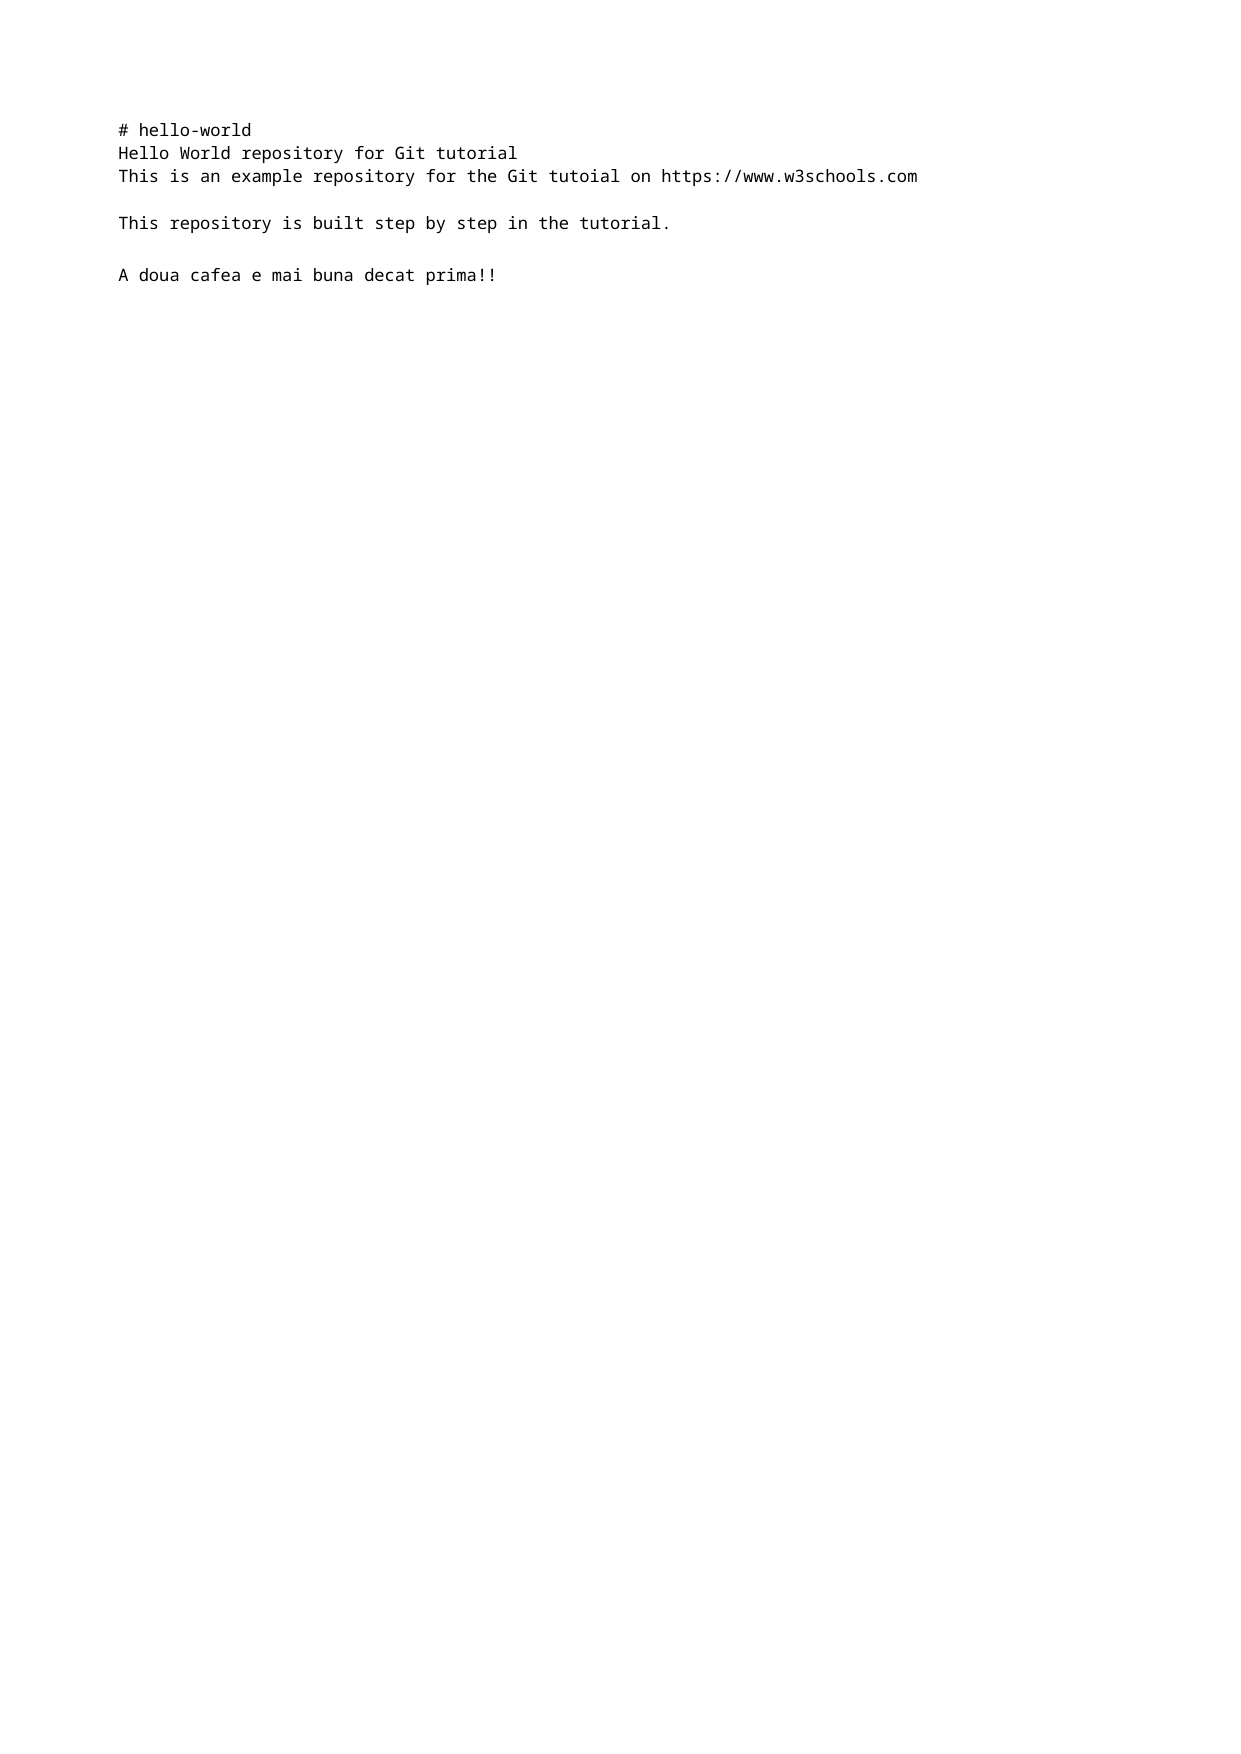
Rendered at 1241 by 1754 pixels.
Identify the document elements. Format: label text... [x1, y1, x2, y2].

text # hello-world Hello World repository for Git tutorial This is an example repository for the Git tutoial on https://www.w3schools.com This repository is built step by step in the tutorial. [118, 118, 1122, 234]
text A doua cafea e mai buna decat prima!! [118, 263, 1122, 286]
